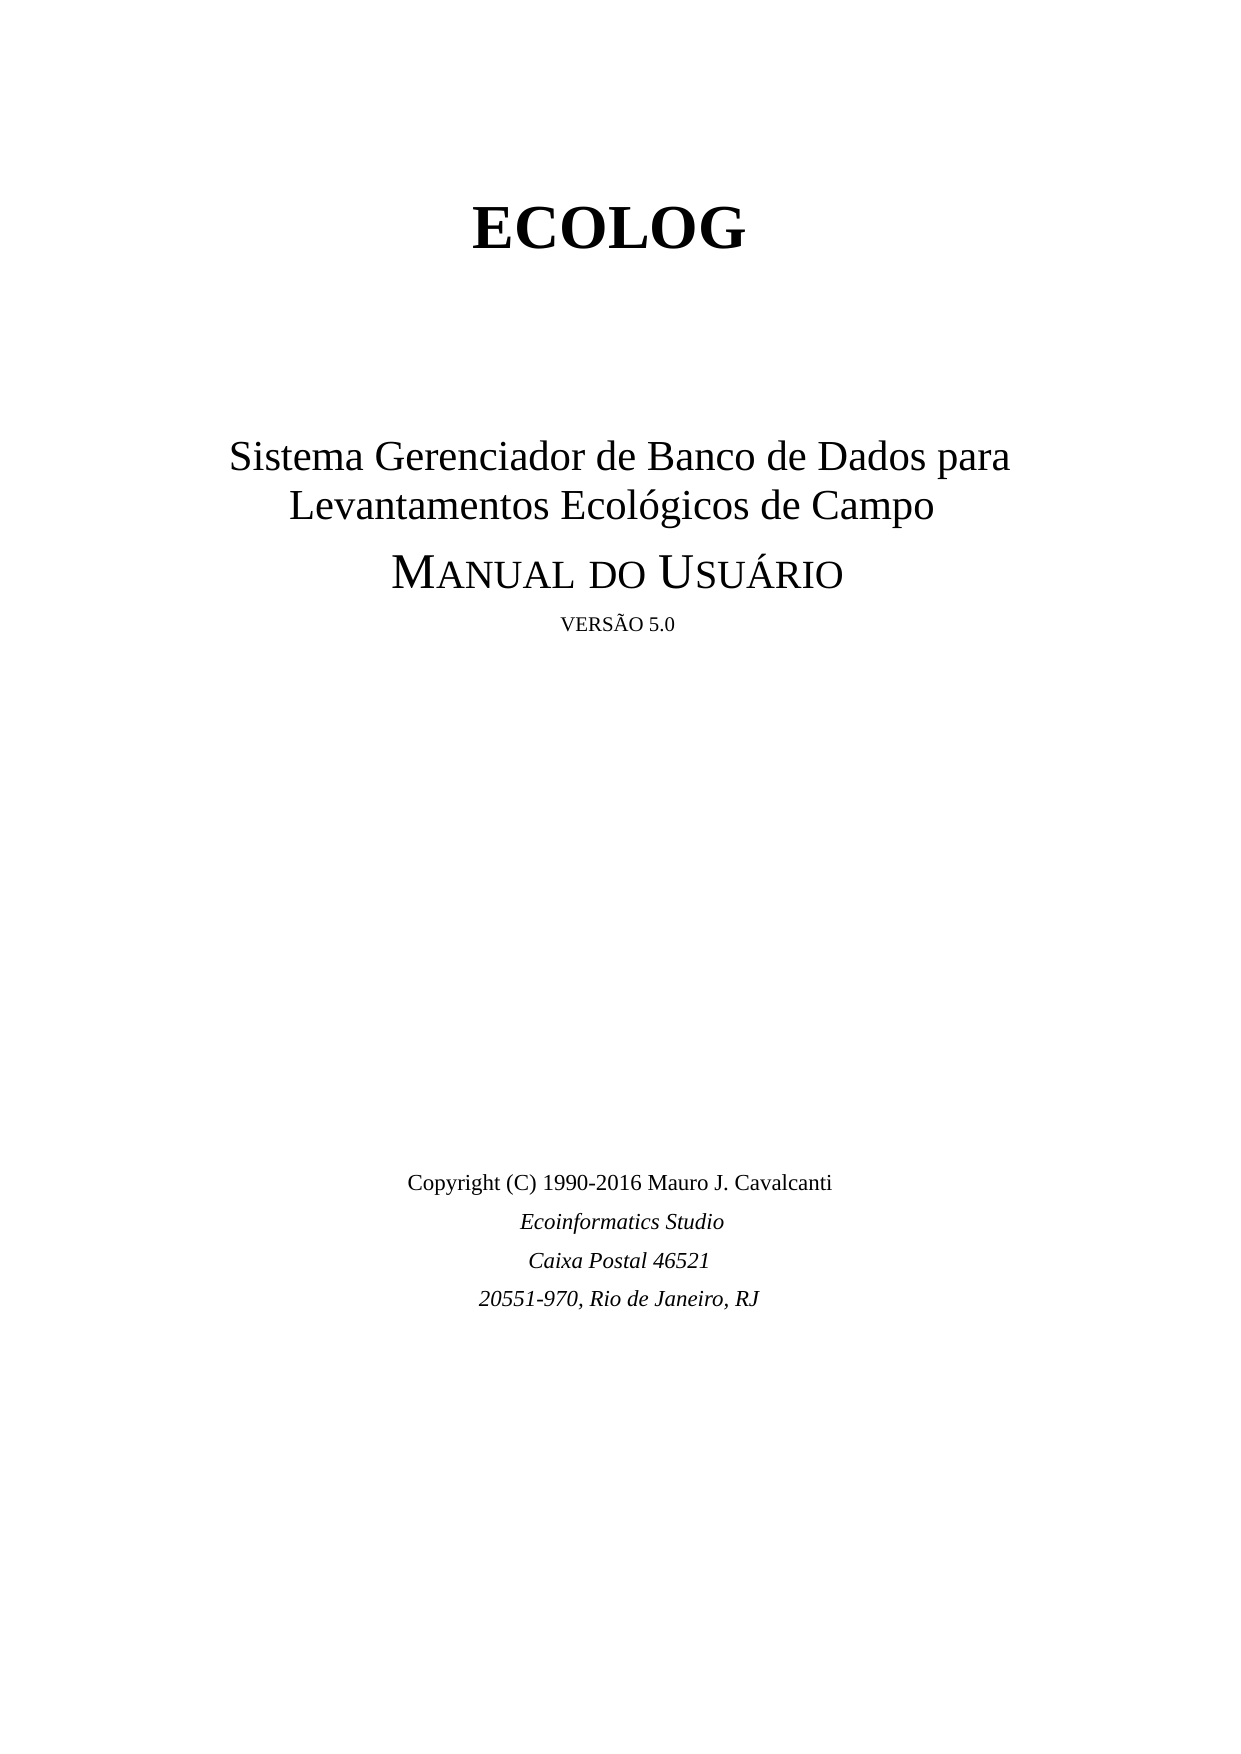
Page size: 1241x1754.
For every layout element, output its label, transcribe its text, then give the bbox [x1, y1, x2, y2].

text Sistema Gerenciador de Banco de Dados para Levantamentos Ecológicos de Campo [177, 431, 1063, 529]
text 20551-970, Rio de Janeiro, RJ [177, 1286, 1063, 1312]
text Caixa Postal 46521 [177, 1247, 1063, 1273]
text Copyright (C) 1990-2016 Mauro J. Cavalcanti [177, 1169, 1063, 1195]
text Manual do Usuário [177, 541, 1063, 599]
text ECOLOG [177, 190, 1063, 262]
text Ecoinformatics Studio [177, 1208, 1063, 1234]
text VERSÃO 5.0 [177, 611, 1063, 636]
